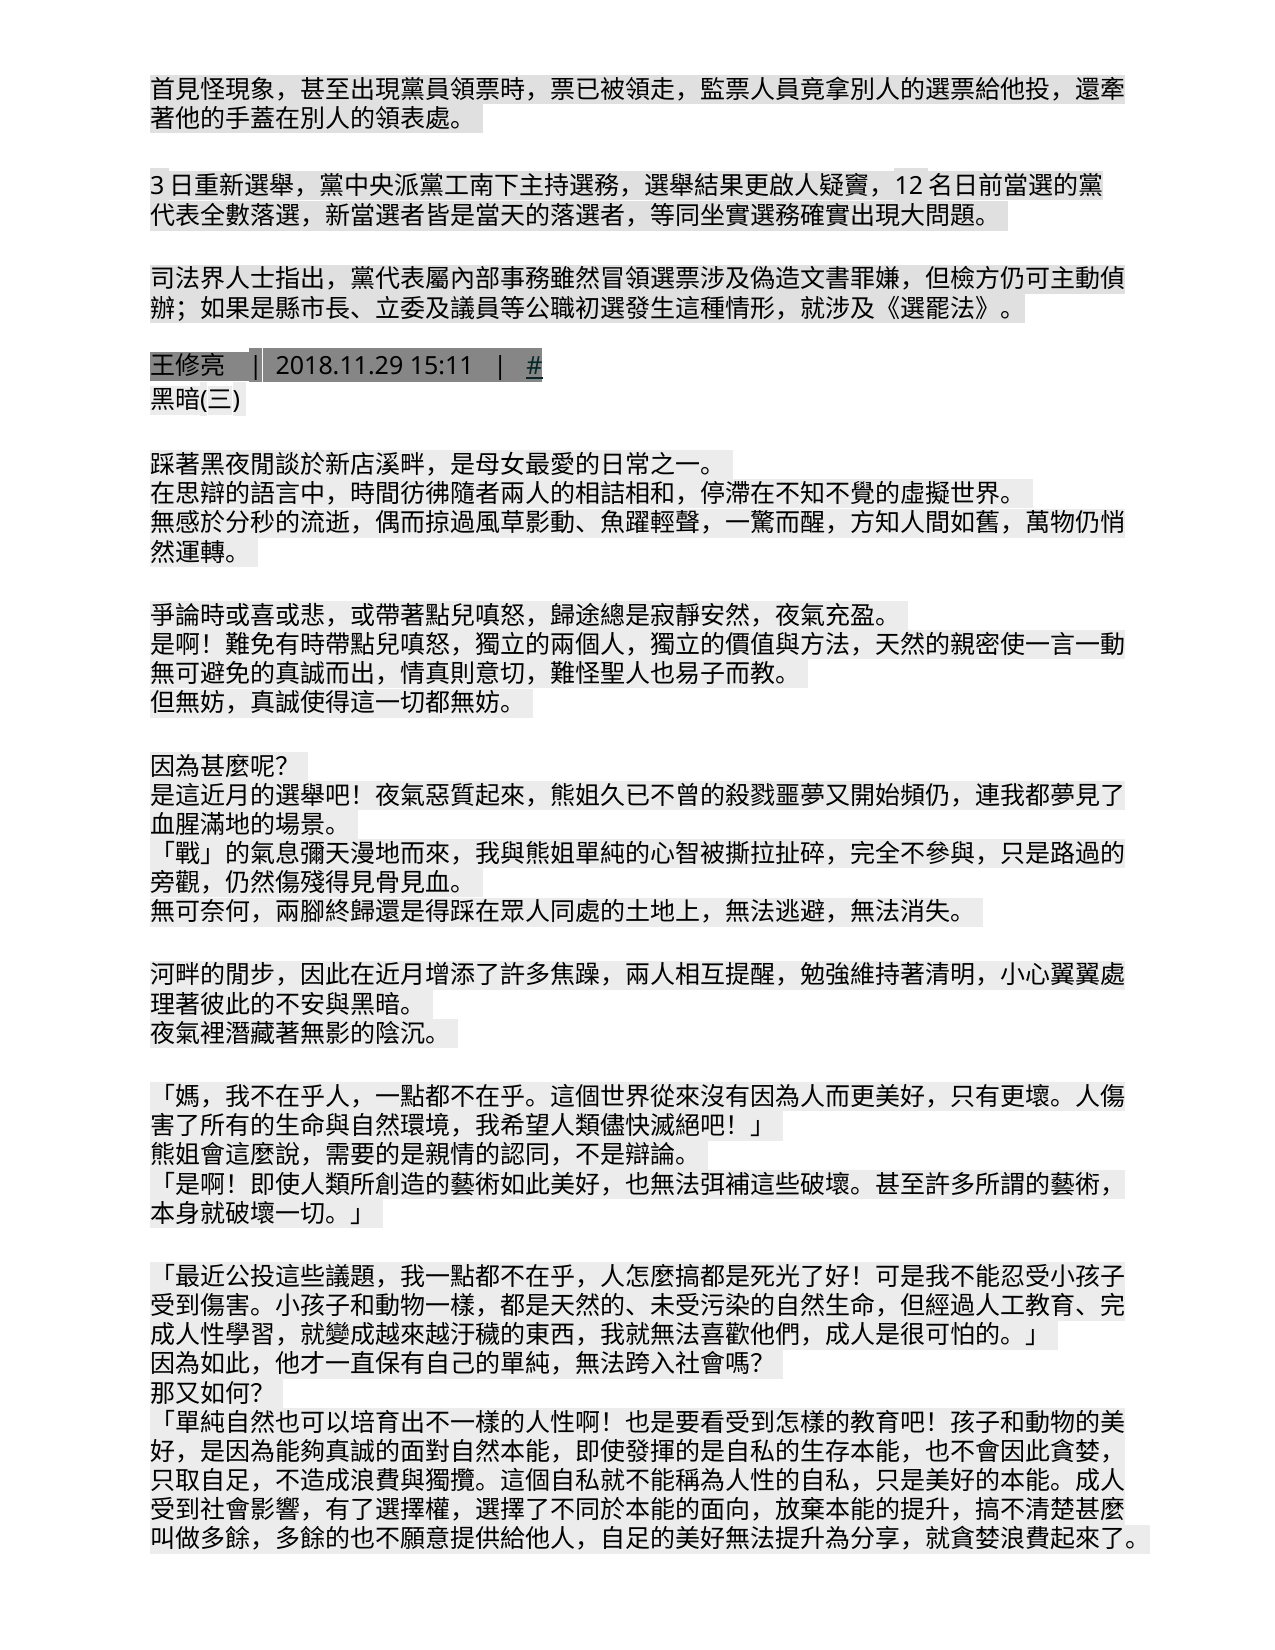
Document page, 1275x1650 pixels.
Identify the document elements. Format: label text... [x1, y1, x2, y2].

text 黑暗(三) 踩著黑夜閒談於新店溪畔，是母女最愛的日常之一。 在思辯的語言中，時間彷彿隨者兩人的相詰相和，停滯在不知不覺的虛擬世界。 無感於分秒的流逝，偶而掠過風草影動、魚躍輕聲，一驚而醒，方知人間如舊，萬物仍悄然運轉。 爭論時或喜或悲，或帶著點兒嗔怒，歸途總是寂靜安然，夜氣充盈。 是啊！難免有時帶點兒嗔怒，獨立的兩個人，獨立的價值與方法，天然的親密使一言一動無可避免的真誠而出，情真則意切，難怪聖人也易子而教。 但無妨，真誠使得這一切都無妨。 因為甚麼呢？ 是這近月的選舉吧！夜氣惡質起來，熊姐久已不曾的殺戮噩夢又開始頻仍，連我都夢見了血腥滿地的場景。 「戰」的氣息彌天漫地而來，我與熊姐單純的心智被撕拉扯碎，完全不參與，只是路過的旁觀，仍然傷殘得見骨見血。 無可奈何，兩腳終歸還是得踩在眾人同處的土地上，無法逃避，無法消失。 河畔的閒步，因此在近月增添了許多焦躁，兩人相互提醒，勉強維持著清明，小心翼翼處理著彼此的不安與黑暗。 夜氣裡潛藏著無影的陰沉。 「媽，我不在乎人，一點都不在乎。這個世界從來沒有因為人而更美好，只有更壞。人傷害了所有的生命與自然環境，我希望人類儘快滅絕吧！」 熊姐會這麼說，需要的是親情的認同，不是辯論。 「是啊！即使人類所創造的藝術如此美好，也無法弭補這些破壞。甚至許多所謂的藝術，本身就破壞一切。」 「最近公投這些議題，我一點都不在乎，人怎麼搞都是死光了好！可是我不能忍受小孩子受到傷害。小孩子和動物一樣，都是天然的、未受污染的自然生命，但經過人工教育、完成人性學習，就變成越來越汙穢的東西，我就無法喜歡他們，成人是很可怕的。」 因為如此，他才一直保有自己的單純，無法跨入社會嗎？ 那又如何？ 「單純自然也可以培育出不一樣的人性啊！也是要看受到怎樣的教育吧！孩子和動物的美好，是因為能夠真誠的面對自然本能，即使發揮的是自私的生存本能，也不會因此貪婪，只取自足，不造成浪費與獨攬。這個自私就不能稱為人性的自私，只是美好的本能。成人受到社會影響，有了選擇權，選擇了不同於本能的面向，放棄本能的提升，搞不清楚甚麼叫做多餘，多餘的也不願意提供給他人，自足的美好無法提升為分享，就貪婪浪費起來了。文化是非常龐大而完備的，你可以自覺的選擇，成為常保赤子的成人。」 「有時候好煩鬱，好孤獨，你死了我怕再也沒人可以談心了。」 「我們都很難找到同類，甚至常常還被他人利用我們的特質去牟利，傷害我們。就像去年來找你的那位心理學教授，透過我的臉書知道你有自閉症，又擁有繪畫專長，竟然藉他的心理學知識運作溫情手段，利用你為他免費畫繪本。確實，我們很難找到同類，但是『很難』不表示『沒有』，我們的心靈會在大氣裡瀰漫，會彼此慢慢的碰觸到，你專心用畫來傳達，有一天會找到的。即使找不到，你仍然可以用你的畫，來說出你的心，繪畫使你不會那麼孤獨。」 人需要朋友嗎？ 某些人，是不是注定孤獨？即使有了朋友，最深沉的孤獨仍然難以言說紓解？ 那也無可奈何，我只能盡己之力，在死前讓女兒更成熟更睿智，讓他擁有足以面對孤獨與黑暗的能力與耐力。 我只能盡力。 [150, 382, 1125, 1554]
text 王修亮 | 2018.11.29 15:11 | # [150, 348, 1125, 382]
text (續 2018.11.28) 我看台灣人對於這次台北市公然作票的骯髒選舉之冷漠反應，甚至反過來攻擊、嘲諷與羞辱丁守中，感覺很心寒。這個島，每天民主法治喊個不停，實際上卻只是一種內涵空洞的口號，藉以催眠，藉以自我陶醉。 作票並不一定是把票憑空做出來。作票指的是，動用各種非法或不公平手段，操弄雙方得票數。比方說廢票的認定標準不一，比方說刻意在投票所的地點選擇上或內部空間設計與動線上動手腳，藉以逃避監督開票或代領代投，或藉以污染對手選票以作廢，或是用各種方法降低對手的投票率等等等。 比方說，今年很多老人或軍公教因為年金及退休金被砍，對柯文哲及人渣黨很不滿，於是，想方設法減少老人及軍公教的投票率，就能有效打擊對手。你想，幾個老人能夠在大太陽底下排隊排個至少一、兩小時等投票？有多少選務人員因為選務繁忙而放棄投票？ 這類手段，行之有年，有的明顯非法，有的隱晦而難以認定 (除非全面清查指紋或調閱往往不存在的錄影帶等等)。至於像今年這樣的骯髒程度，則是台灣選舉史上前所未見，居然下午四點理應結束投票之後，卻還能一邊開票一邊投票長達將近四小時，並任由柯文哲一方動員棄保，緊急 "搶救" 柯文哲。還有比這更骯髒更荒唐更非法的選舉嗎？ 大約一兩個月前吧，我就曾提到過，想贏人渣黨，除非贏很多才有可能贏；若只是贏個三萬、五萬票，人渣黨只要在投票過程中用各種方法操弄一下或動點手腳，你馬上就會輸掉選舉，一如丁守中。他百分之百是贏了，但光贏個兩、三萬票或三、五萬票是絕對不夠的。 類似言論在黨外時期很常聽到，亦即你想贏就得贏很多很多，多到讓對方不管怎麼作票都作不掉才行，否則是根本贏不了的。 我看到市面上一些混蛋嘲笑丁守中說，如果他要捍衛民主，那就應該驗票之後就算翻盤，也該放棄勝利，要求重選才對。這類低能的酸言酸語，充斥整個台灣社會，非常不可思議。台灣人很熱衷於選舉及其結果，但卻對於選舉過程中應有的正當性與公平性卻絲毫不重視，甚且刻意踐踏之。 你若參加賽跑，有人作弊，搶了你的冠軍。你透過申訴獲得平反，贏回應有的獎牌。這時候，倘若有人羞辱你說你很自私耶，你只是愛自己的獎牌，怎麼不要求重新再跑一次？或是怎麼不要求把所有的舞弊行為一一全部抓出來才罷休？你聽了這種低能的批評，做何感想？你覺得批評者有可能真的這麼蠢嗎？當然不是。他不是蠢，而是心眼邪門。抓出所有舞弊是司法機關的義務，不是受害者的責任。 很多人可能不知道底下報導的這件事。就在今年五、六月，人渣黨舉行全國黨代表選舉。就以高雄選區來看，竟然出現投票率96％的奇蹟。甚至還有高達99%的投票率。作票作得無法無天。 後來，落選者不服，決定重選，投票率頓時下降了兩成五。而且，更不可思議的是：重新投票的結果竟然完全翻盤！原先當選的 12人，統統落選，而原先落選的 12人，則全部當選。這麼離譜的選舉，有人因為舞弊而被司法偵辦嗎？沒有。呂秀蓮對此感嘆「民進黨失去黨德和黨魂」。 呂秀蓮講得很好聽，講得好像這樣的醜事很特別，很令人意外，講得好像人渣黨只是 "最近" 才 "失去黨德和黨魂"。但我跟各位說，呂秀蓮存心就是在胡扯。這樣的事哪能算是 "新" 聞。民進黨建黨有幾年，類似的事就有幾年。 你應該問的是：到底人渣黨的黨德和黨魂曾經存在嗎？或是曾經存在幾年？我若用最低最寬鬆的道德標準來看待，人渣黨的 "黨德和黨魂"，只曾存在頂多大約4年，亦即從1986-1990，這個黨其實就已壽終正寢，讓舊國民黨給借屍還了魂，並逐年加速腐敗，直至臭不可聞。 關於人渣黨的貪婪與腐敗，有些事，我可是有證據的，親身經歷百分之百肯定的，但我常常很猶豫該不該講，每次話到嘴邊就縮回去，因為不想惹禍，但我也許可以用一些經過修改的方法來陳述，避免猜出當事人是誰；因為 "是誰" 並不重要；在一片扯爛污之中，重點並非究竟 "是誰"，而是究竟還有 "誰不是"。 故事簡單可以這麼說：我年少時 (當時民進黨內唯一一個學生)，曾經很單純或說很愚蠢，以為醜事只是民進黨建黨初期的少數害群之馬之所為，經常很痛心地當面質問領導們為何不處理黨內各種扯爛污 (包括買票包工程拿回扣收紅包甚至包娼包賭炒地皮等等等)？領導總是很慈祥很睿智地勸我說："做大事者不拘小節"。 幾年後，我很驚訝地發現：原來那些醜事真的全是 "小節"，根本就是 "蠅頭小利"，而真正的龐大齷齪行徑與貪贓枉法，竟然就是我原本敬重的領導班子這一群人之所為。 但我當時依舊對這個黨仍不死心，我總以為它好歹勝過國民黨吧？！直到1994年，我真的絕望了，它根本就是舊國民黨的化身，甚且是變本加厲的偽君子，好話說盡，壞事做絕，而且一堆舊國民黨的人渣全湧進黨裏來，於是我就退了黨。 1998年，人渣黨開始炒作仇中反華 (所謂 "愛台灣")，挑撥族群仇恨，並且充當美日走狗努力傷害台灣的長遠未來，乃至違反人性破壞各種普世價值，藉以奪取權力與私人暴利，這就完全不是我所能忍受，於是我就開始同它誓不兩立。 陳真 2018. 11. 30. ====================== 太誇張 民進黨黨代表重選 落選當選人對調 2018年06月05日 中國時報 李義、崔慈悌／綜合報導 太誇張！民進黨全國黨代表高雄選舉出現投票率近96％怪現象，3日舉行重選後，投票率降至73％，結果卻完全翻盤，原先當選的12人全落選，落選的12人則全當選；無怪乎，前副總統呂秀蓮感嘆「民進黨失去黨德和黨魂」。 調查發現，南區信義國小投開所是報票員口誤，例如2號8票直接報出28，計票員也未發現錯誤就直接記錄。但大旗美區投票所，投票的人不多，投票率卻增高，堪稱創黨以來首見怪現象，甚至出現黨員領票時，票已被領走，監票人員竟拿別人的選票給他投，還牽著他的手蓋在別人的領表處。 3日重新選舉，黨中央派黨工南下主持選務，選舉結果更啟人疑竇，12名日前當選的黨代表全數落選，新當選者皆是當天的落選者，等同坐實選務確實出現大問題。 司法界人士指出，黨代表屬內部事務雖然冒領選票涉及偽造文書罪嫌，但檢方仍可主動偵辦；如果是縣市長、立委及議員等公職初選發生這種情形，就涉及《選罷法》。 [150, 75, 1125, 323]
